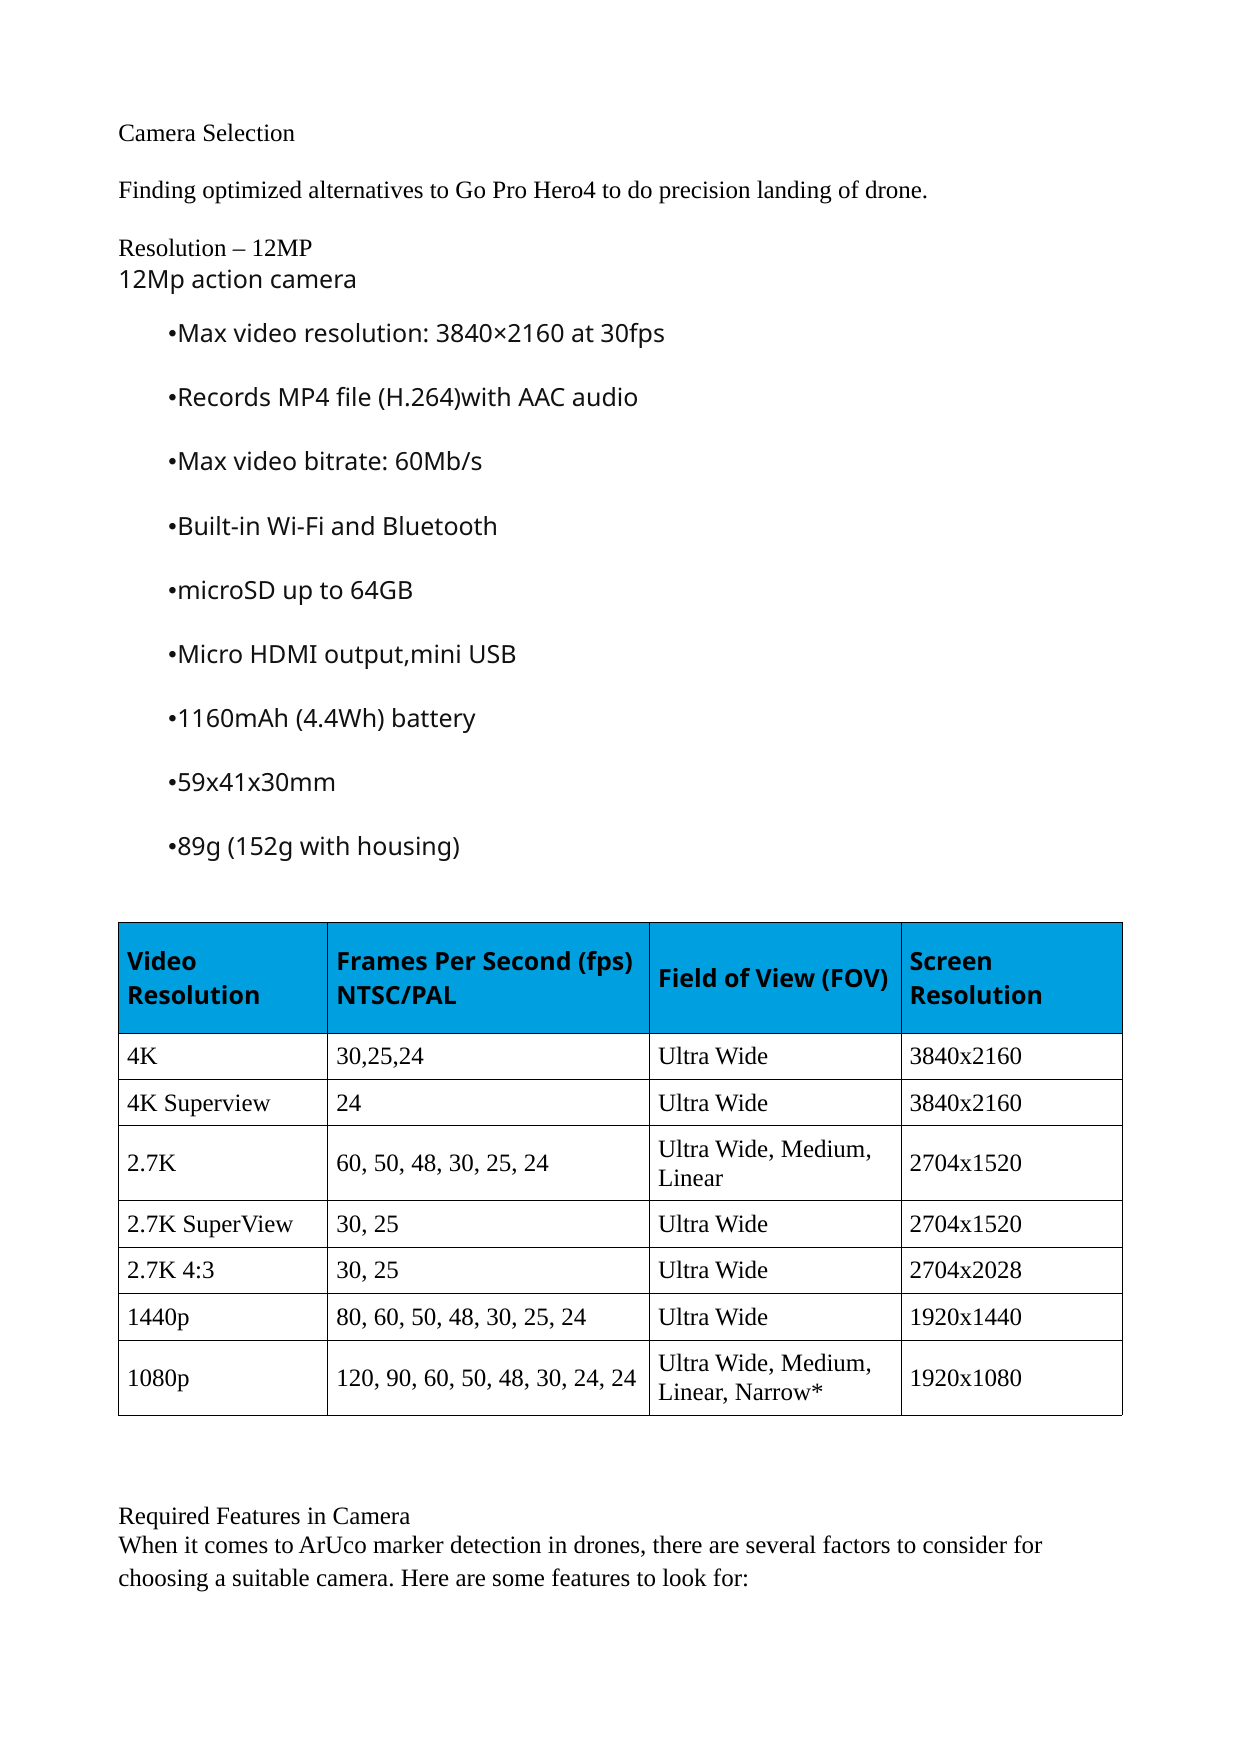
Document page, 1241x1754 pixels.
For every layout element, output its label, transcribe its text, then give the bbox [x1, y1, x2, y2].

list 89g (152g with housing) [118, 829, 1122, 863]
table_cell 30, 25 [328, 1201, 649, 1247]
table_cell 30, 25 [328, 1248, 649, 1293]
table_cell Ultra Wide [650, 1294, 901, 1339]
text Resolution – 12MP [118, 233, 1122, 262]
table_cell 2704x1520 [902, 1126, 1122, 1200]
text When it comes to ArUco marker detection in drones, there are several factors to consider for choosing a suitable camera. Here are some features to look for: [118, 1530, 1122, 1591]
text Required Features in Camera [118, 1501, 1122, 1530]
table_cell 1440p [119, 1294, 327, 1339]
table_cell 1920x1080 [902, 1341, 1122, 1414]
list Max video bitrate: 60Mb/s [118, 444, 1122, 478]
table_header Frames Per Second (fps) NTSC/PAL [328, 923, 649, 1033]
table_cell 2.7K [119, 1126, 327, 1200]
table_cell 1080p [119, 1341, 327, 1414]
list 1160mAh (4.4Wh) battery [118, 701, 1122, 735]
table_cell Ultra Wide [650, 1034, 901, 1079]
table_cell 1920x1440 [902, 1294, 1122, 1339]
table_header Video Resolution [119, 923, 327, 1033]
text 12Mp action camera [118, 262, 1122, 296]
table_cell Ultra Wide [650, 1248, 901, 1293]
table_cell 3840x2160 [902, 1034, 1122, 1079]
text Finding optimized alternatives to Go Pro Hero4 to do precision landing of drone. [118, 176, 1122, 204]
table_cell Ultra Wide [650, 1201, 901, 1247]
table_cell 4K Superview [119, 1080, 327, 1125]
list Micro HDMI output,mini USB [118, 636, 1122, 671]
text Camera Selection [118, 118, 1122, 147]
table_cell 3840x2160 [902, 1080, 1122, 1125]
table_cell 2.7K SuperView [119, 1201, 327, 1247]
table_cell 80, 60, 50, 48, 30, 25, 24 [328, 1294, 649, 1339]
list Max video resolution: 3840×2160 at 30fps [118, 316, 1122, 350]
table_cell 24 [328, 1080, 649, 1125]
table_header Screen Resolution [902, 923, 1122, 1033]
table_cell 2704x1520 [902, 1201, 1122, 1247]
table_cell 4K [119, 1034, 327, 1079]
table_cell Ultra Wide [650, 1080, 901, 1125]
table_cell 120, 90, 60, 50, 48, 30, 24, 24 [328, 1341, 649, 1414]
list 59x41x30mm [118, 765, 1122, 799]
table_cell 60, 50, 48, 30, 25, 24 [328, 1126, 649, 1200]
table_header Field of View (FOV) [650, 923, 901, 1033]
list Built-in Wi-Fi and Bluetooth [118, 508, 1122, 542]
list Records MP4 file (H.264)with AAC audio [118, 380, 1122, 414]
table_cell 2704x2028 [902, 1248, 1122, 1293]
table_cell Ultra Wide, Medium, Linear, Narrow* [650, 1341, 901, 1414]
table_cell 30,25,24 [328, 1034, 649, 1079]
table_cell 2.7K 4:3 [119, 1248, 327, 1293]
table_cell Ultra Wide, Medium, Linear [650, 1126, 901, 1200]
list microSD up to 64GB [118, 572, 1122, 606]
